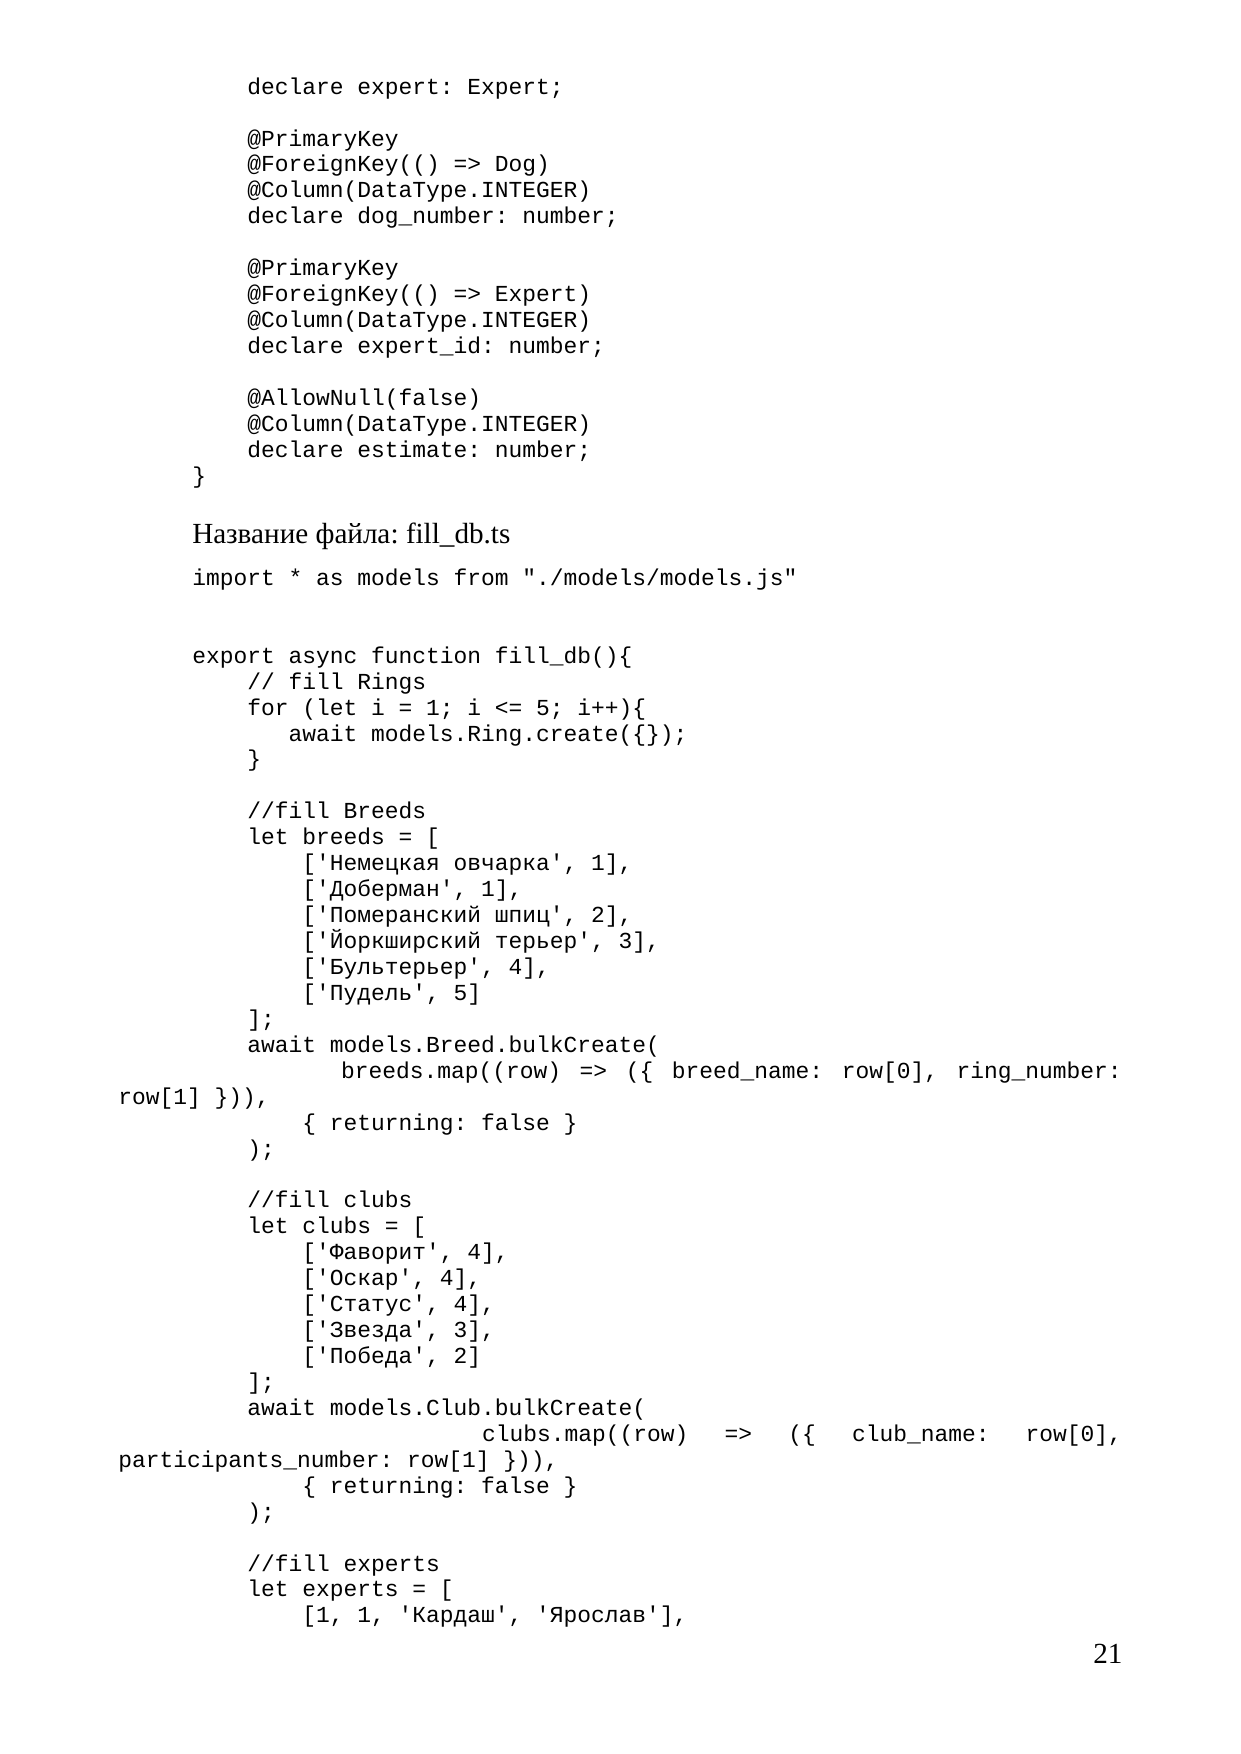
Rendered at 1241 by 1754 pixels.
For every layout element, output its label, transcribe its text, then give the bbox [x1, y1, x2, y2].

text @Column(DataType.INTEGER) [118, 308, 1122, 334]
text ['Померанский шпиц', 2], [118, 903, 1122, 929]
text ['Йоркширский терьер', 3], [118, 929, 1122, 955]
text ['Оскар', 4], [118, 1267, 1122, 1292]
text let breeds = [ [118, 826, 1122, 852]
text ['Доберман', 1], [118, 877, 1122, 903]
text await models.Breed.bulkCreate( [118, 1033, 1122, 1059]
text await models.Club.bulkCreate( [118, 1396, 1122, 1422]
text let experts = [ [118, 1578, 1122, 1604]
text declare expert_id: number; [118, 334, 1122, 360]
text ['Победа', 2] [118, 1344, 1122, 1370]
text //fill Breeds [118, 800, 1122, 826]
text breeds.map((row) => ({ breed_name: row[0], ring_number: row[1] })), [118, 1059, 1122, 1111]
text @AllowNull(false) [118, 386, 1122, 412]
text @Column(DataType.INTEGER) [118, 412, 1122, 438]
text ['Фаворит', 4], [118, 1241, 1122, 1267]
text ]; [118, 1007, 1122, 1033]
text declare dog_number: number; [118, 205, 1122, 231]
text ]; [118, 1370, 1122, 1396]
text // fill Rings [118, 670, 1122, 696]
text declare expert: Expert; [118, 75, 1122, 101]
text let clubs = [ [118, 1215, 1122, 1241]
text ); [118, 1137, 1122, 1163]
text await models.Ring.create({}); [118, 722, 1122, 748]
text @PrimaryKey [118, 257, 1122, 282]
text @ForeignKey(() => Dog) [118, 153, 1122, 179]
text { returning: false } [118, 1474, 1122, 1500]
text ['Статус', 4], [118, 1292, 1122, 1318]
text ['Немецкая овчарка', 1], [118, 852, 1122, 877]
text { returning: false } [118, 1111, 1122, 1137]
text ['Звезда', 3], [118, 1318, 1122, 1344]
text ['Пудель', 5] [118, 981, 1122, 1007]
text export async function fill_db(){ [118, 644, 1122, 670]
text @Column(DataType.INTEGER) [118, 179, 1122, 205]
text import * as models from "./models/models.js" [118, 566, 1122, 592]
text Название файла: fill_db.ts [118, 516, 1122, 549]
text } [118, 464, 1122, 490]
text @PrimaryKey [118, 127, 1122, 153]
text declare estimate: number; [118, 438, 1122, 464]
text ); [118, 1500, 1122, 1526]
text //fill experts [118, 1552, 1122, 1578]
text clubs.map((row) => ({ club_name: row[0], participants_number: row[1] })), [118, 1422, 1122, 1474]
text ['Бультерьер', 4], [118, 955, 1122, 981]
text } [118, 748, 1122, 774]
text //fill clubs [118, 1189, 1122, 1215]
text [1, 1, 'Кардаш', 'Ярослав'], [118, 1604, 1122, 1630]
text @ForeignKey(() => Expert) [118, 282, 1122, 308]
text for (let i = 1; i <= 5; i++){ [118, 696, 1122, 722]
